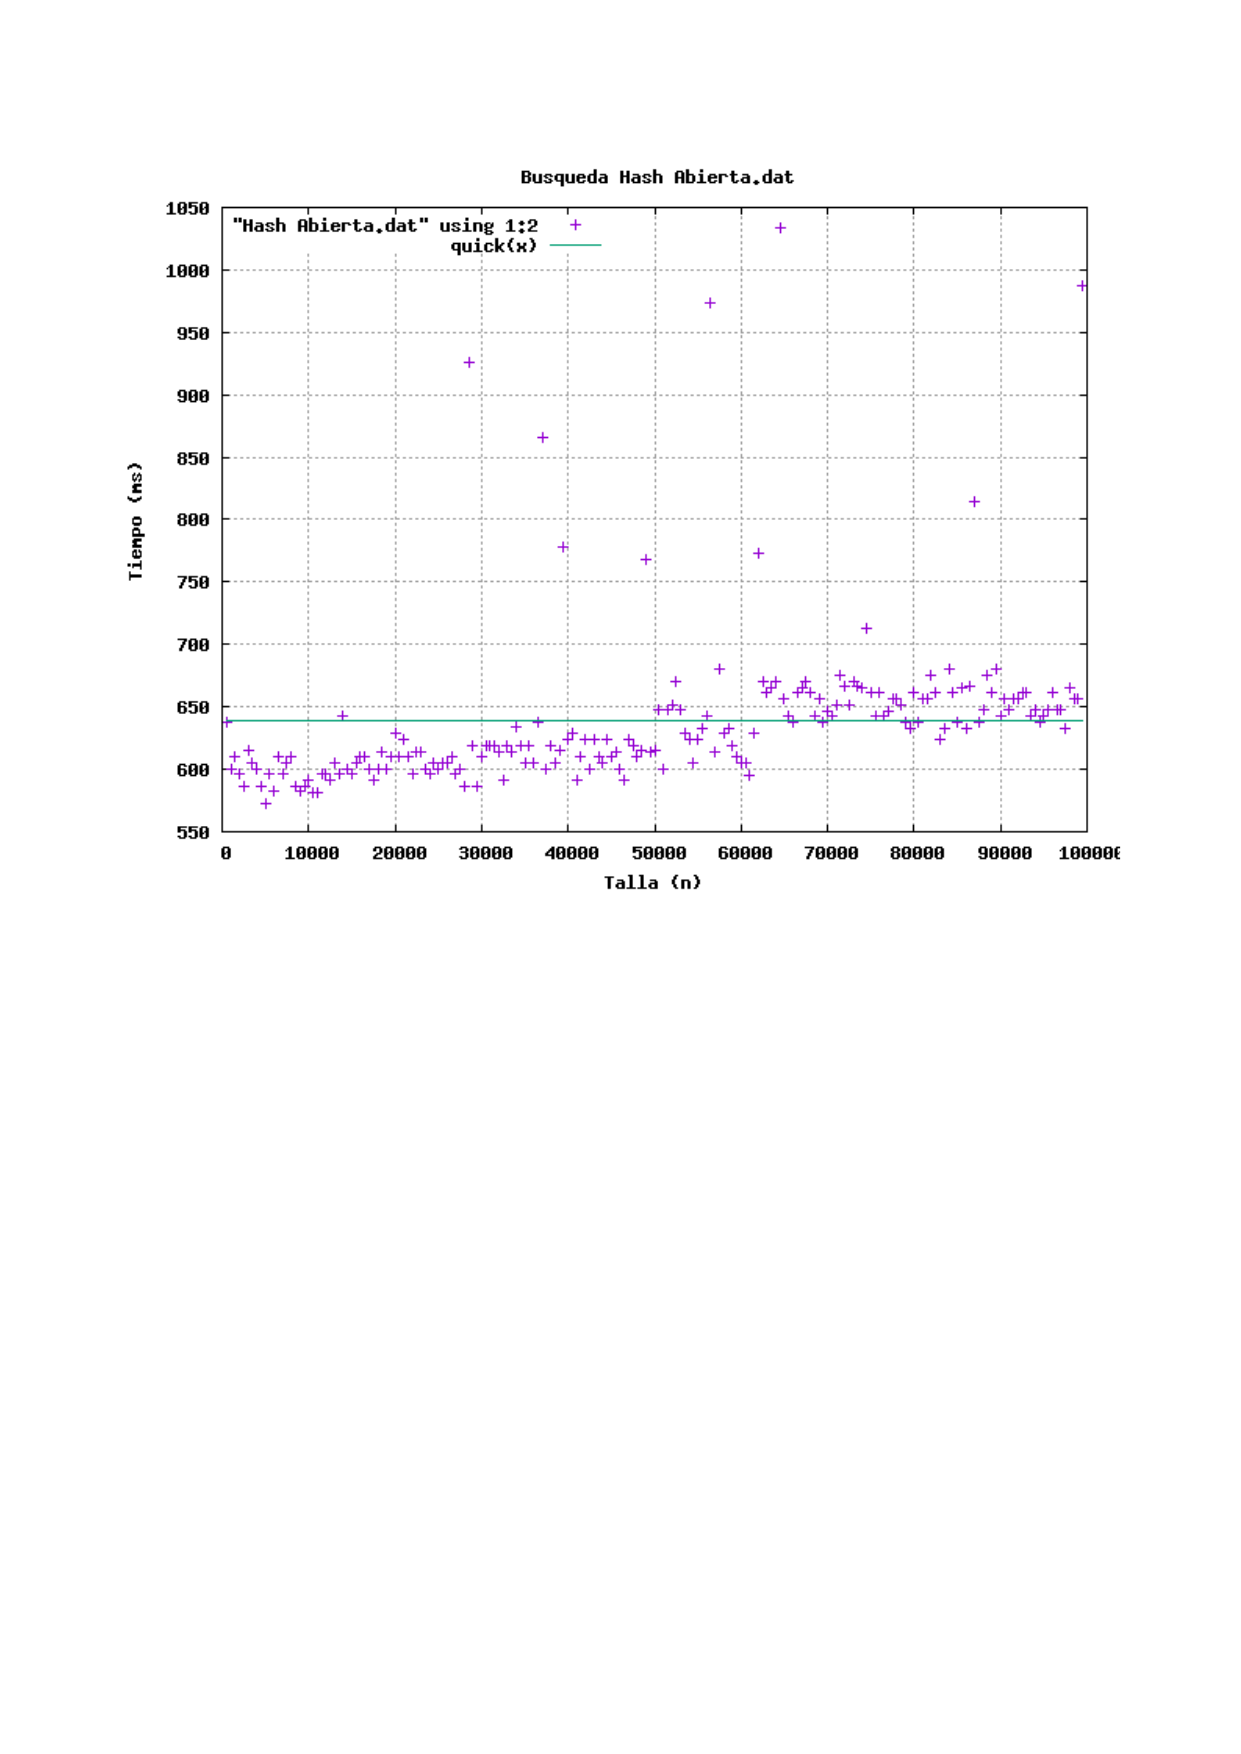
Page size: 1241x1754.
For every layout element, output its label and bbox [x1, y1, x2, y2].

picture [120, 146, 1121, 897]
